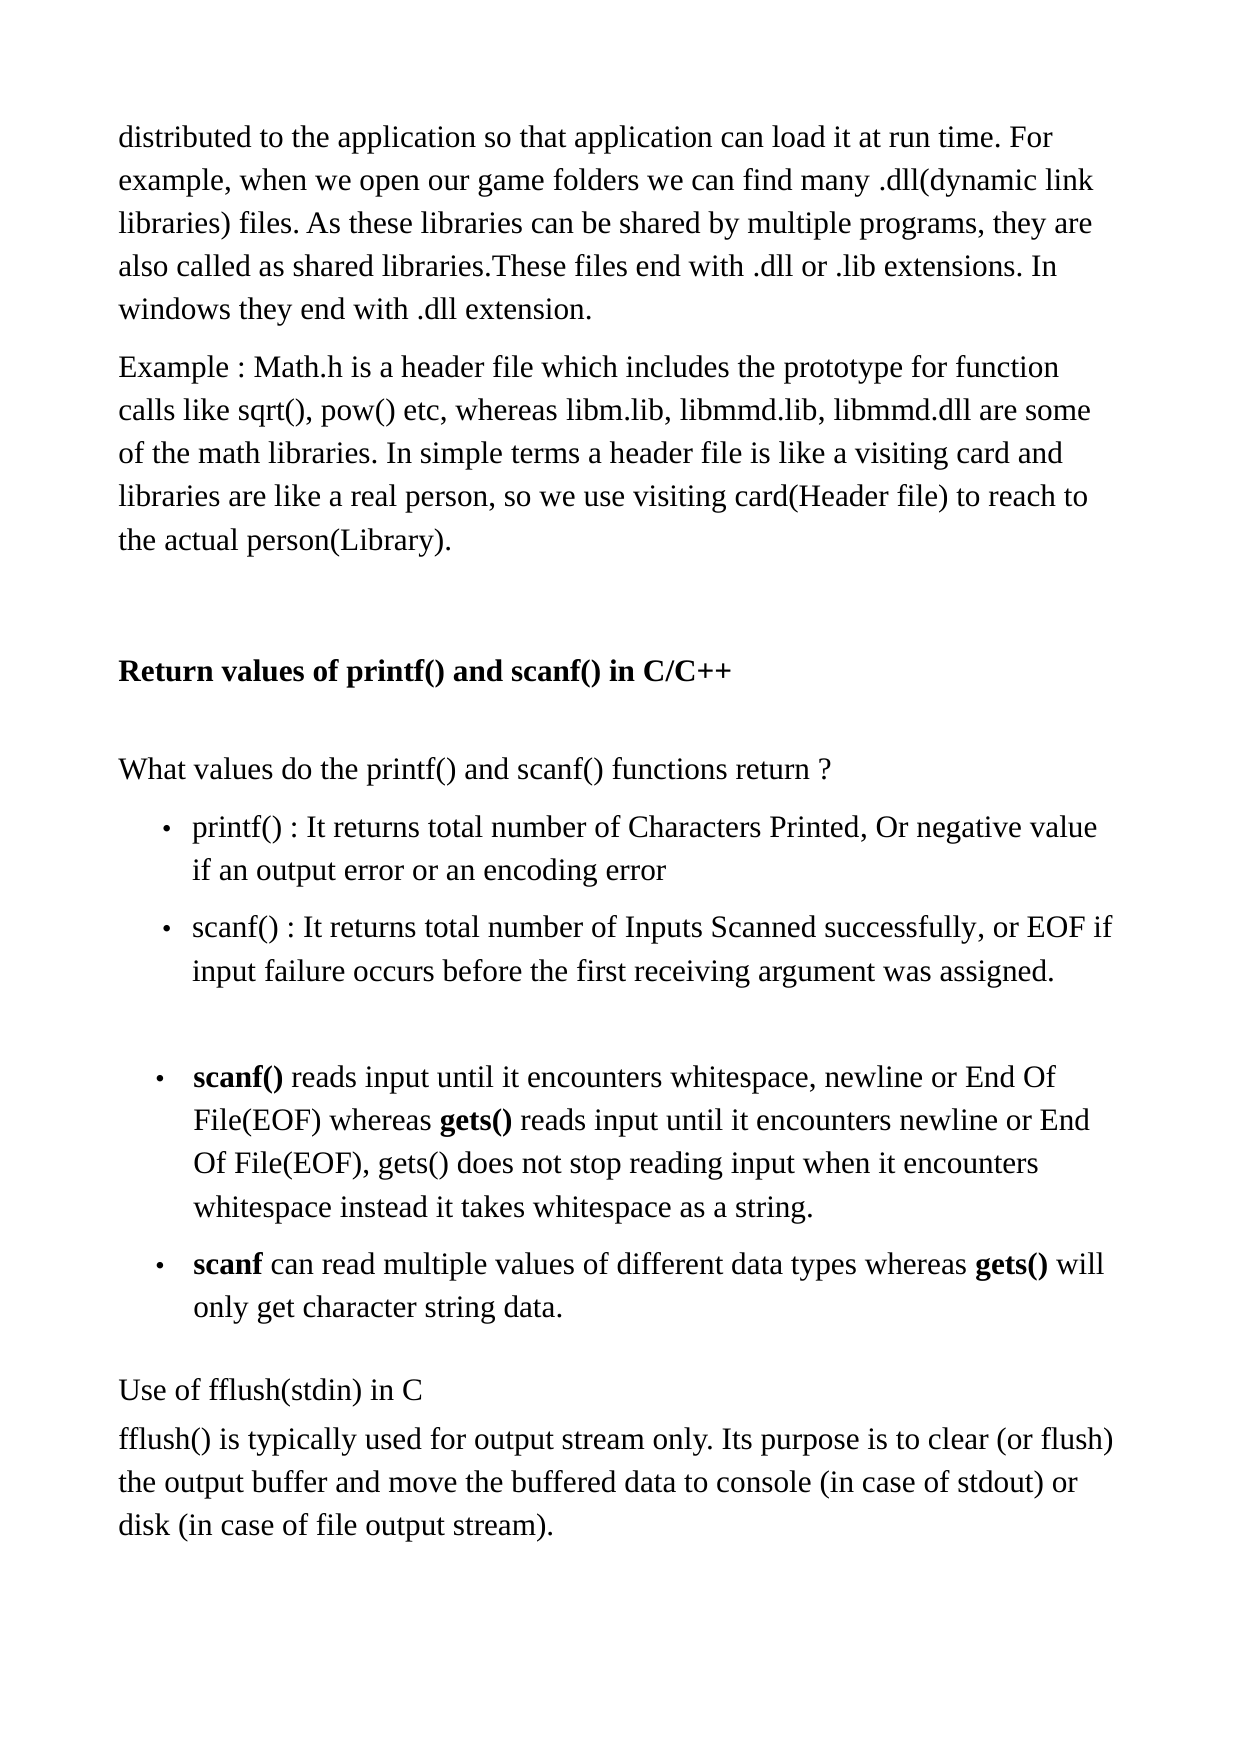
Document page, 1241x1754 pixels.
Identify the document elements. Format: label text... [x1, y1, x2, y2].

text Example : Math.h is a header file which includes the prototype for function calls like sqrt(), pow() etc, whereas libm.lib, libmmd.lib, libmmd.dll are some of the math libraries. In simple terms a header file is like a visiting card and libraries are like a real person, so we use visiting card(Header file) to reach to the actual person(Library). [118, 348, 1122, 557]
text distributed to the application so that application can load it at run time. For example, when we open our game folders we can find many .dll(dynamic link libraries) files. As these libraries can be shared by multiple programs, they are also called as shared libraries.These files end with .dll or .lib extensions. In windows they end with .dll extension. [118, 118, 1122, 327]
list scanf() reads input until it encounters whitespace, newline or End Of File(EOF) whereas gets() reads input until it encounters newline or End Of File(EOF), gets() does not stop reading input when it encounters whitespace instead it takes whitespace as a string. [156, 1058, 1122, 1224]
list printf() : It returns total number of Characters Printed, Or negative value if an output error or an encoding error [162, 808, 1122, 887]
list scanf() : It returns total number of Inputs Scanned successfully, or EOF if input failure occurs before the first receiving argument was assigned. [162, 909, 1122, 988]
list scanf can read multiple values of different data types whereas gets() will only get character string data. [156, 1246, 1122, 1325]
subtitle Use of fflush(stdin) in C [118, 1371, 1122, 1407]
text fflush() is typically used for output stream only. Its purpose is to clear (or flush) the output buffer and move the buffered data to console (in case of stdout) or disk (in case of file output stream). [118, 1420, 1122, 1542]
subtitle Return values of printf() and scanf() in C/C++ [118, 653, 1122, 688]
text What values do the printf() and scanf() functions return ? [118, 750, 1122, 786]
